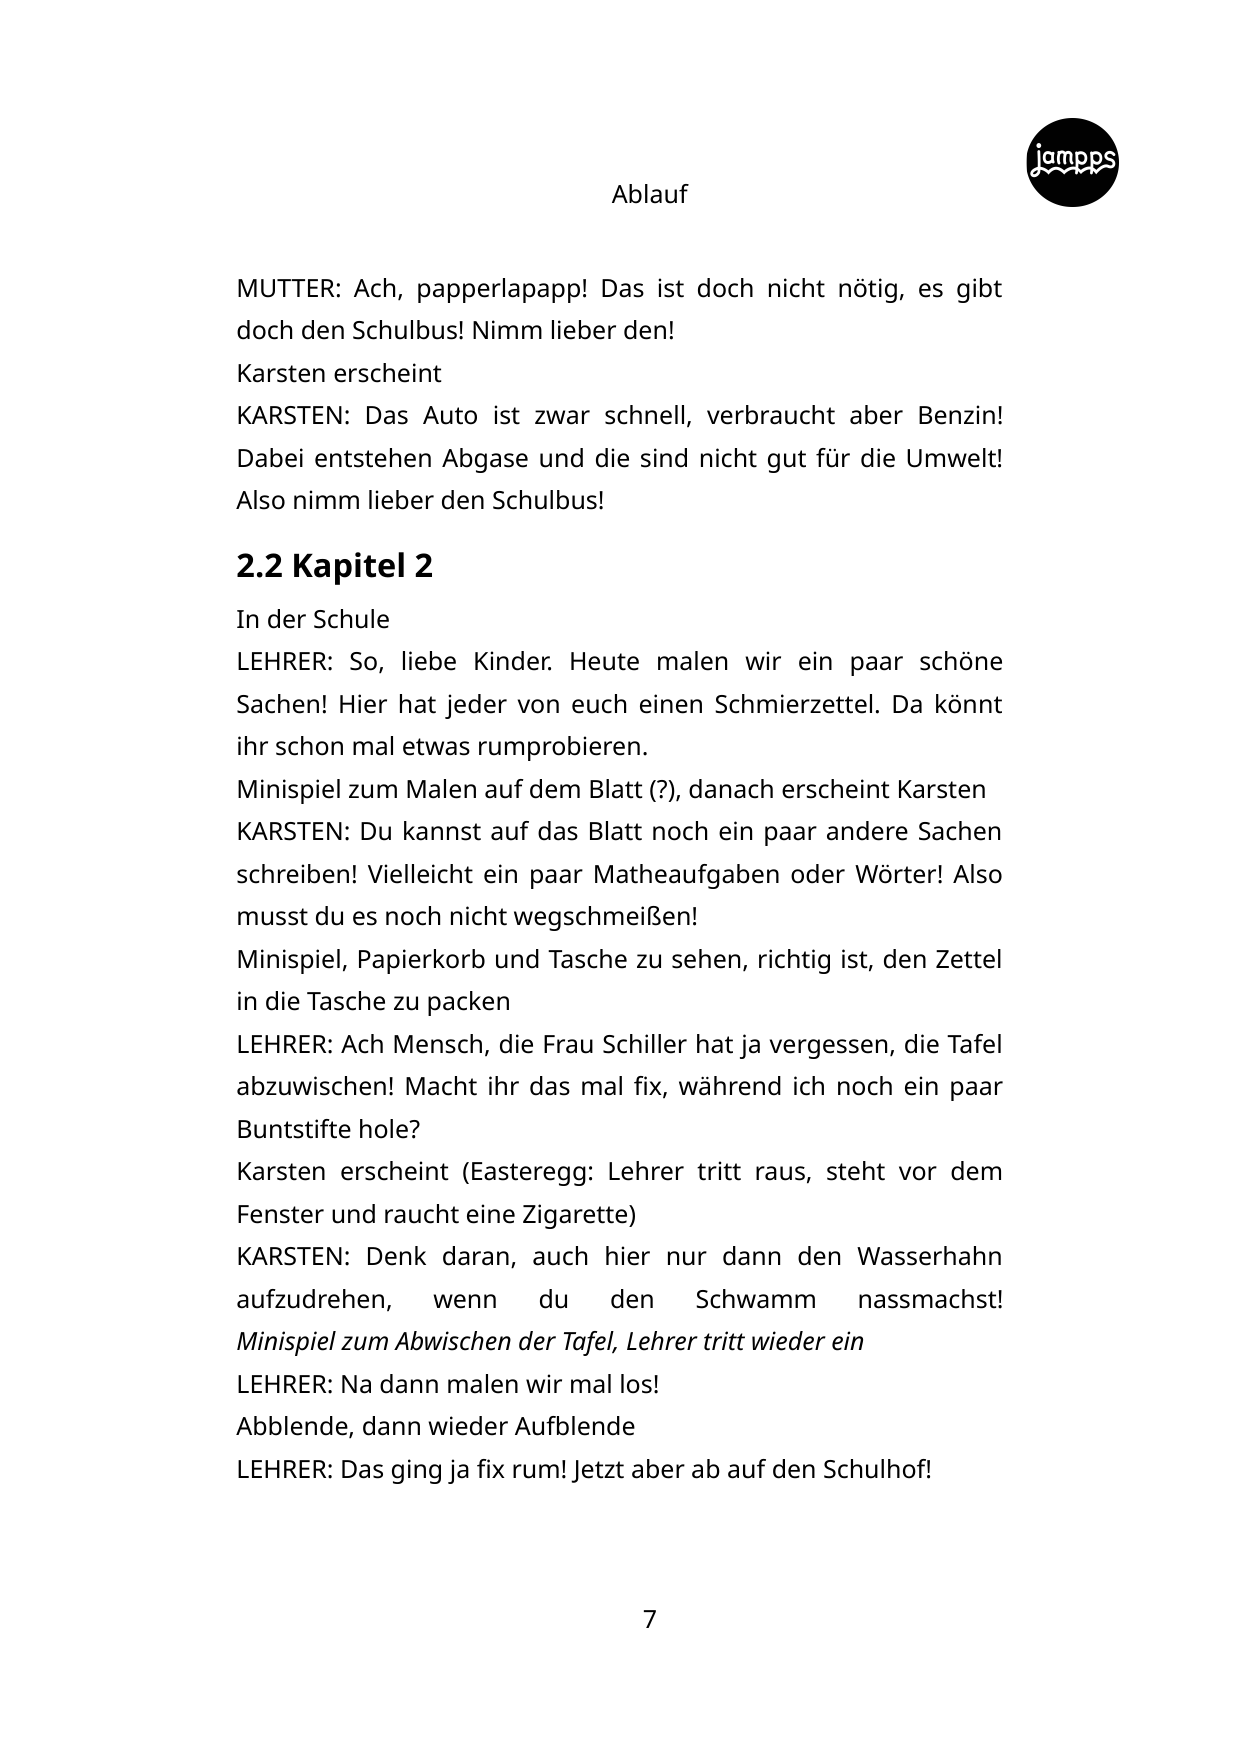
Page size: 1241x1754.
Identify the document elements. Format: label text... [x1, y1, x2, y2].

picture [1026, 118, 1119, 207]
text Abblende, dann wieder Aufblende [236, 1409, 1004, 1443]
text Karsten erscheint [236, 355, 1004, 389]
text KARSTEN: Denk daran, auch hier nur dann den Wasserhahn aufzudrehen, wenn du den Schwamm nassmachst! Minispiel zum Abwischen der Tafel, Lehrer tritt wieder ein [236, 1239, 1004, 1358]
text MUTTER: Ach, papperlapapp! Das ist doch nicht nötig, es gibt doch den Schulbus! Nimm lieber den! [236, 270, 1004, 347]
text In der Schule [236, 601, 1004, 635]
text LEHRER: So, liebe Kinder. Heute malen wir ein paar schöne Sachen! Hier hat jeder von euch einen Schmierzettel. Da könnt ihr schon mal etwas rumprobieren. [236, 644, 1004, 763]
text LEHRER: Ach Mensch, die Frau Schiller hat ja vergessen, die Tafel abzuwischen! Macht ihr das mal fix, während ich noch ein paar Buntstifte hole? [236, 1026, 1004, 1145]
text Minispiel zum Malen auf dem Blatt (?), danach erscheint Karsten [236, 771, 1004, 805]
text KARSTEN: Du kannst auf das Blatt noch ein paar andere Sachen schreiben! Vielleicht ein paar Matheaufgaben oder Wörter! Also musst du es noch nicht wegschmeißen! [236, 814, 1004, 933]
text Minispiel, Papierkorb und Tasche zu sehen, richtig ist, den Zettel in die Tasche zu packen [236, 941, 1004, 1018]
subtitle Kapitel 2 [236, 543, 1004, 587]
text LEHRER: Na dann malen wir mal los! [236, 1366, 1004, 1400]
text Karsten erscheint (Easteregg: Lehrer tritt raus, steht vor dem Fenster und raucht eine Zigarette) [236, 1154, 1004, 1230]
text LEHRER: Das ging ja fix rum! Jetzt aber ab auf den Schulhof! [236, 1451, 1004, 1485]
text KARSTEN: Das Auto ist zwar schnell, verbraucht aber Benzin! Dabei entstehen Abgase und die sind nicht gut für die Umwelt! Also nimm lieber den Schulbus! [236, 398, 1004, 517]
